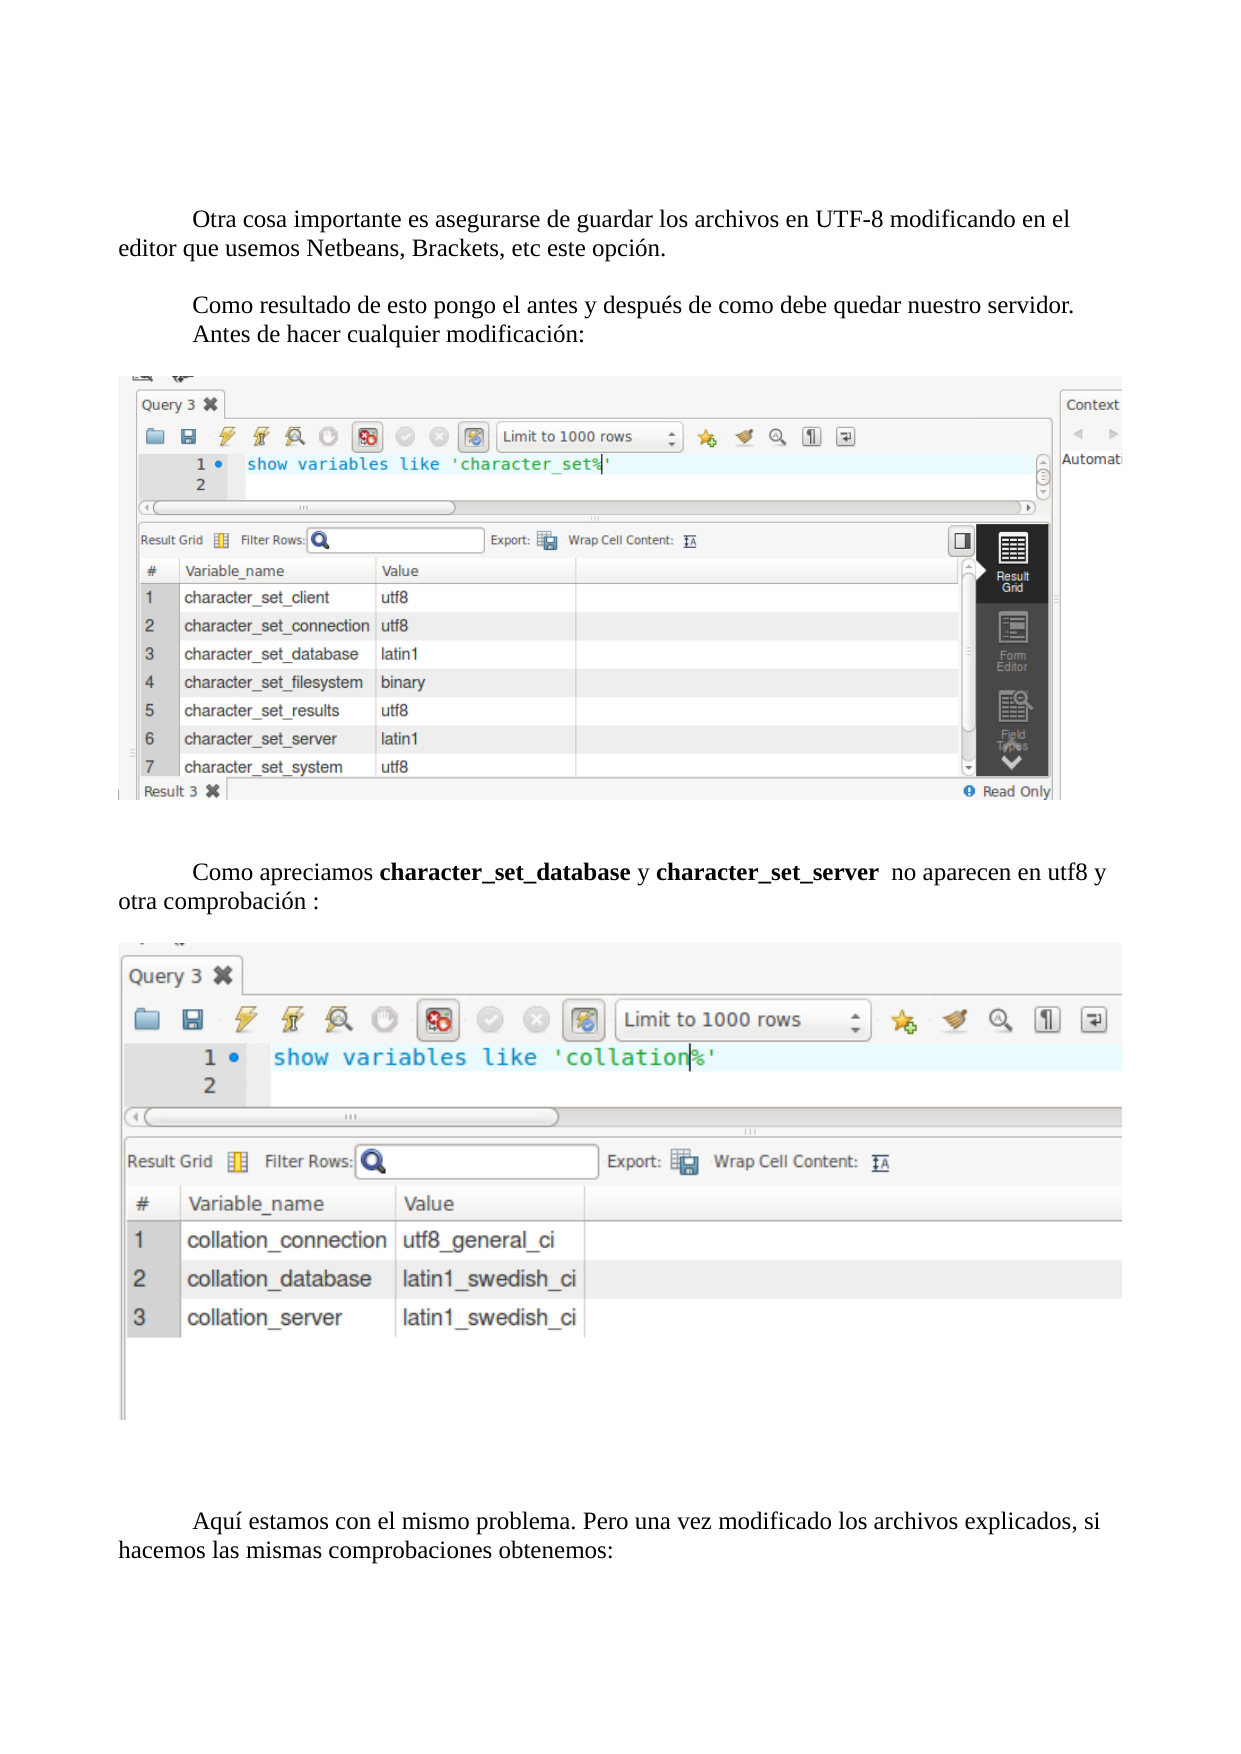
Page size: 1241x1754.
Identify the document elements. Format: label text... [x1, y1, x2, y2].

text Como resultado de esto pongo el antes y después de como debe quedar nuestro servidor. [118, 291, 1122, 319]
text Otra cosa importante es asegurarse de guardar los archivos en UTF-8 modificando en el editor que usemos Netbeans, Brackets, etc este opción. [118, 204, 1122, 262]
picture [118, 943, 1123, 1420]
text Aquí estamos con el mismo problema. Pero una vez modificado los archivos explicados, si hacemos las mismas comprobaciones obtenemos: [118, 1506, 1122, 1564]
picture [118, 376, 1123, 800]
text Como apreciamos character_set_database y character_set_server no aparecen en utf8 y otra comprobación : [118, 857, 1122, 915]
text Antes de hacer cualquier modificación: [118, 319, 1122, 348]
